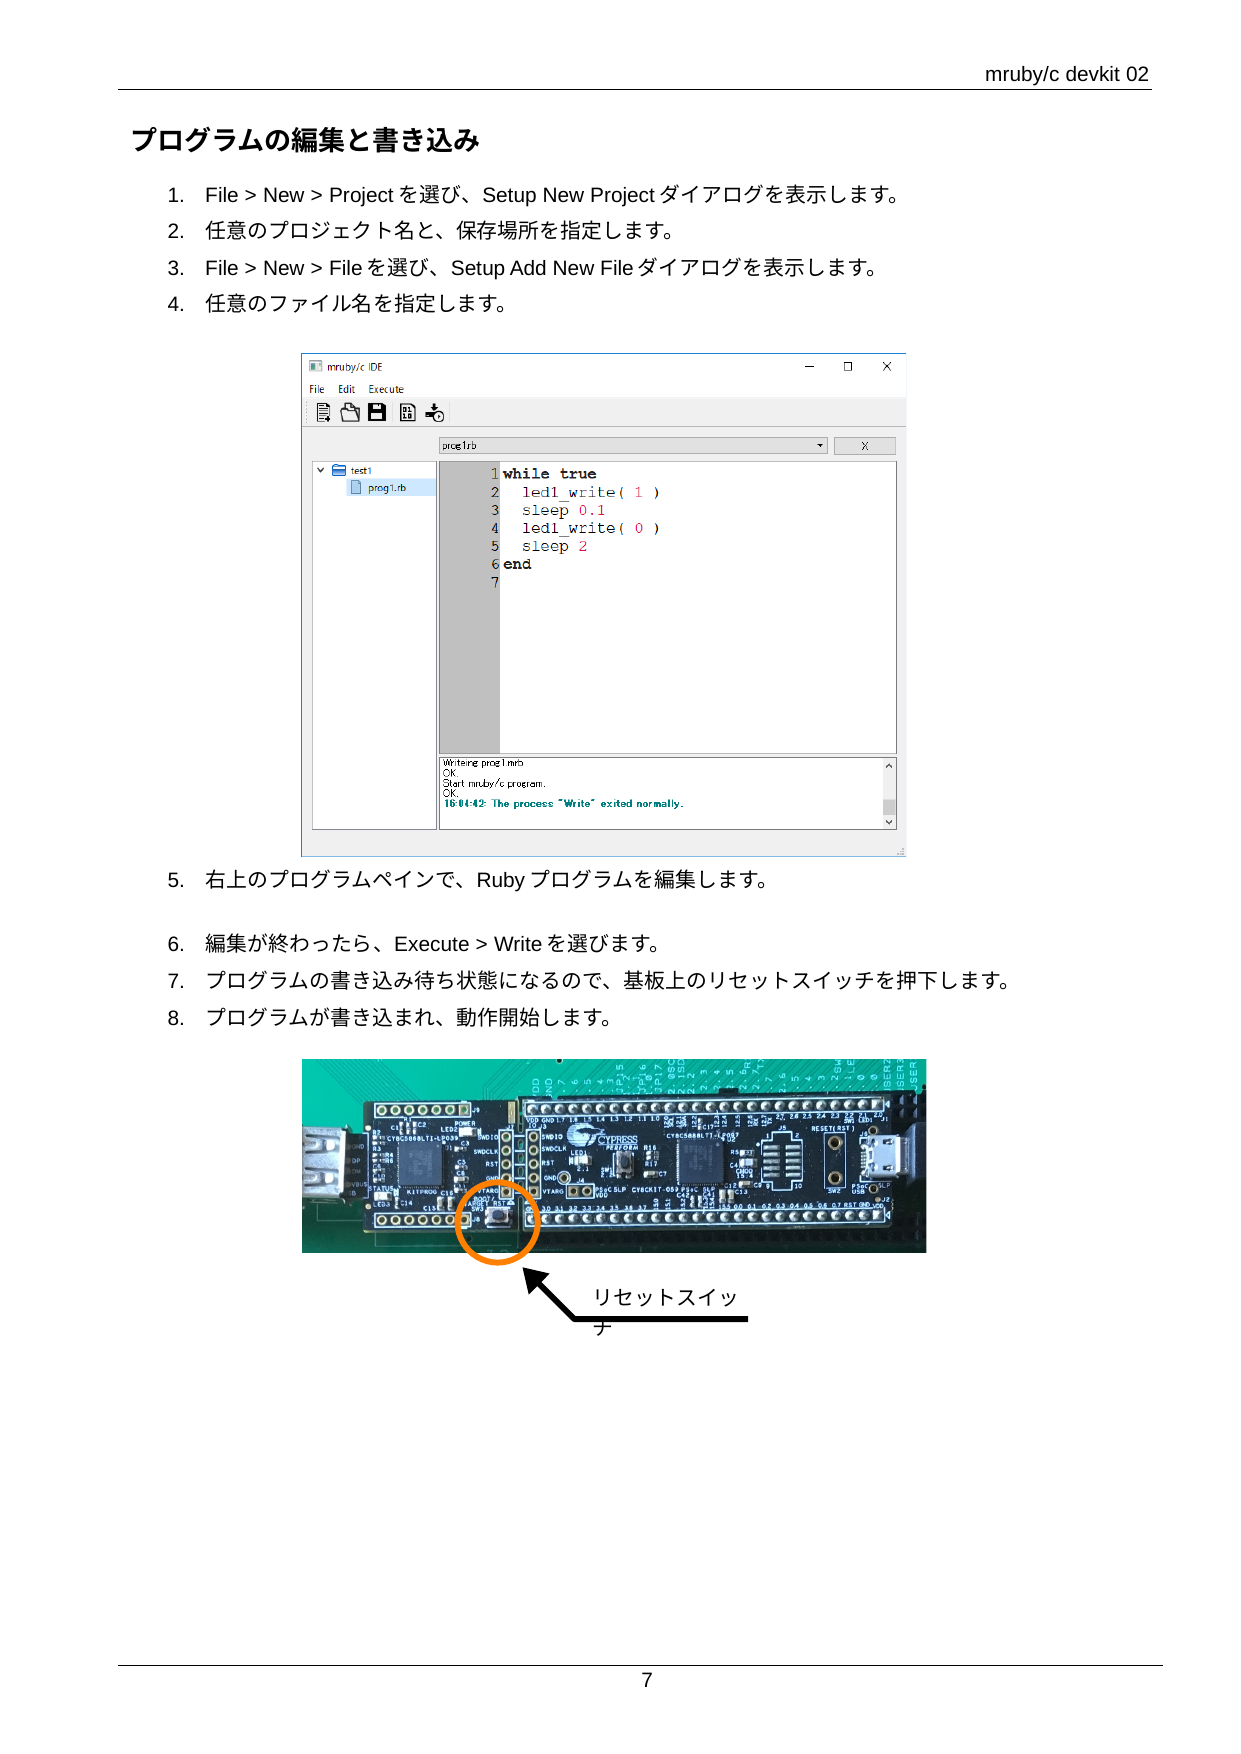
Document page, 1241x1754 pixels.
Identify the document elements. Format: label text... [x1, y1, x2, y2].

picture [461, 1186, 534, 1253]
list 右上のプログラムペインで、Rubyプログラムを編集します。 [167, 324, 1152, 922]
list 任意のプロジェクト名と、保存場所を指定します。 [167, 214, 1152, 245]
list 編集が終わったら、Execute > Writeを選びます。 [167, 927, 1152, 958]
list プログラムの書き込み待ち状態になるので、基板上のリセットスイッチを押下します。 [167, 964, 1152, 994]
subtitle プログラムの編集と書き込み [130, 118, 1152, 158]
list File > New > Projectを選び、Setup New Projectダイアログを表示します。 [167, 178, 1152, 208]
picture [302, 1059, 927, 1253]
list プログラムが書き込まれ、動作開始します。 [167, 1000, 1152, 1031]
picture [301, 353, 907, 857]
list File > New > Fileを選び、Setup Add New Fileダイアログを表示します。 [167, 251, 1152, 281]
list 任意のファイル名を指定します。 [167, 287, 1152, 318]
